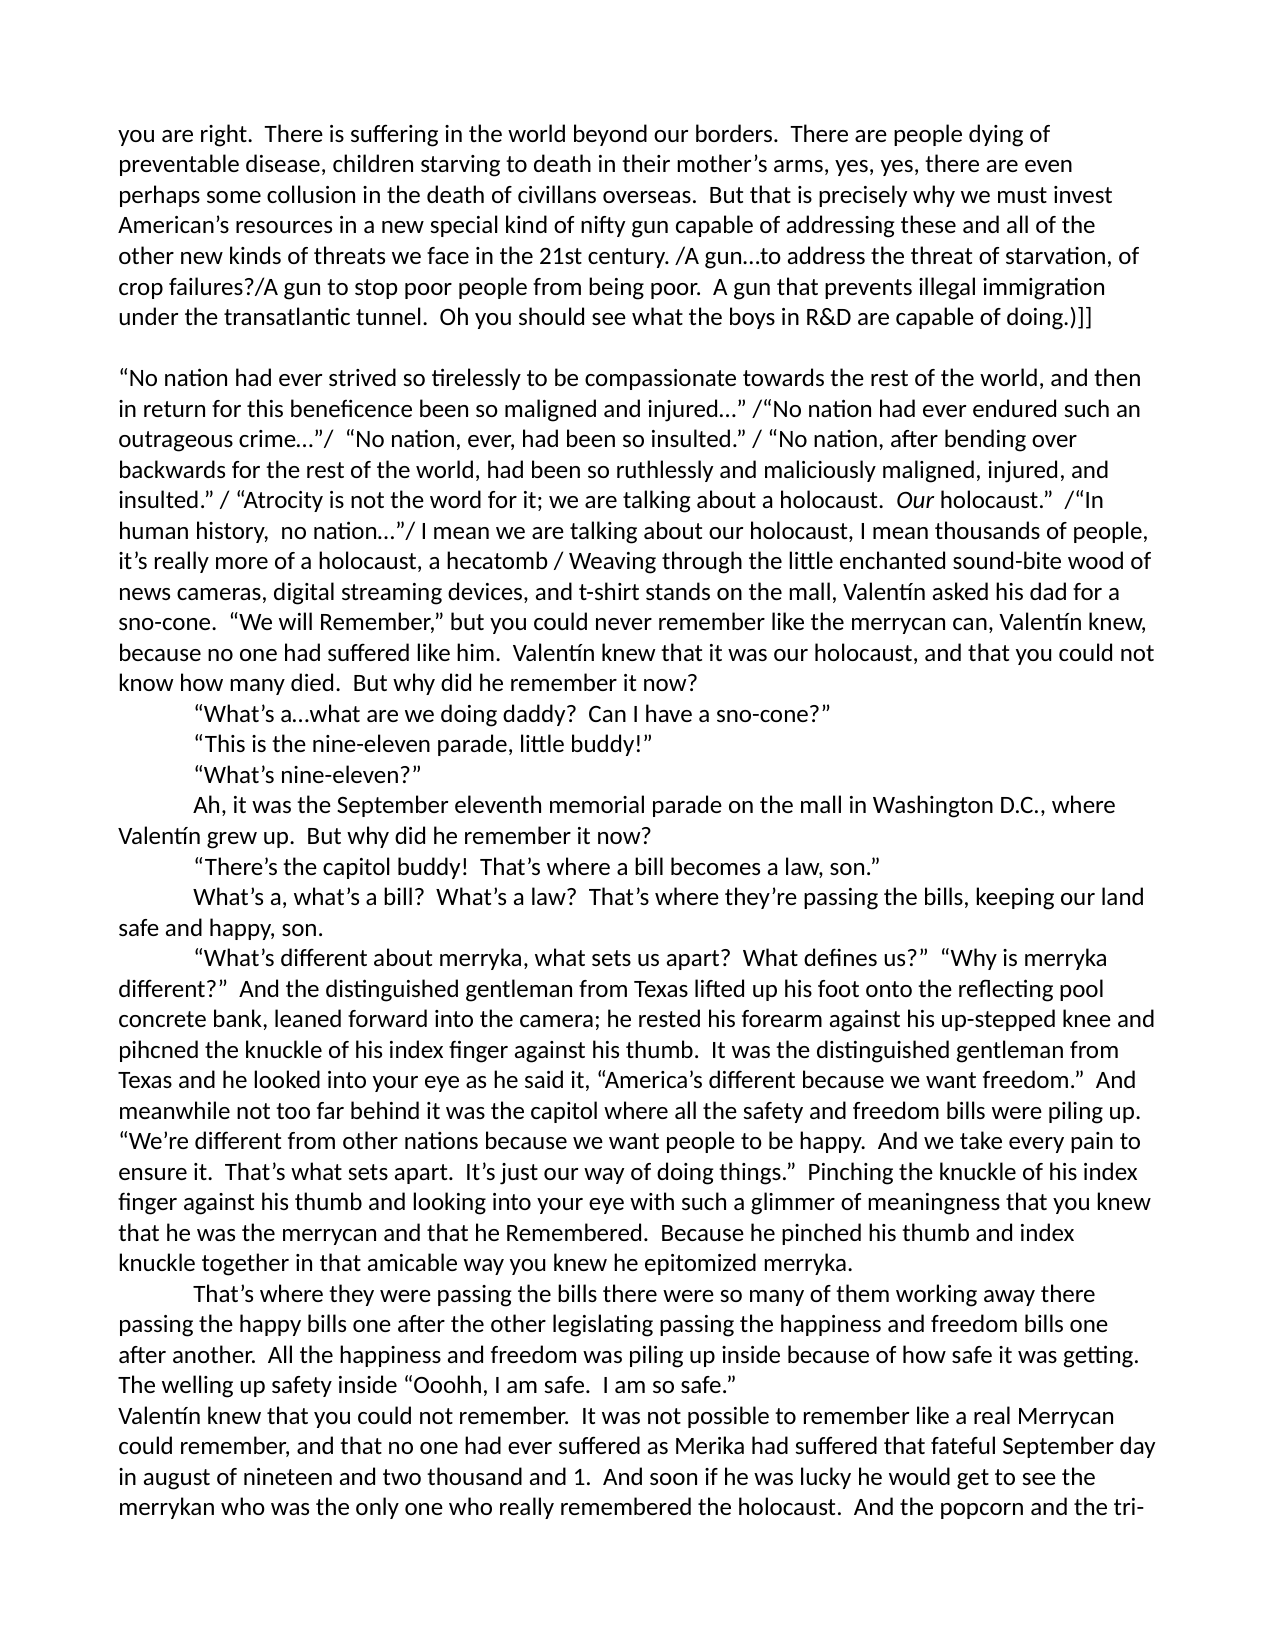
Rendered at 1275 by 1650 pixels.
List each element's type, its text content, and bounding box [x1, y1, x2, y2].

text That’s where they were passing the bills there were so many of them working away there passing the happy bills one after the other legislating passing the happiness and freedom bills one after another. All the happiness and freedom was piling up inside because of how safe it was getting. The welling up safety inside “Ooohh, I am safe. I am so safe.” [118, 1278, 1157, 1400]
text you are right. There is suffering in the world beyond our borders. There are people dying of preventable disease, children starving to death in their mother’s arms, yes, yes, there are even perhaps some collusion in the death of civillans overseas. But that is precisely why we must invest American’s resources in a new special kind of nifty gun capable of addressing these and all of the other new kinds of threats we face in the 21st century. /A gun…to address the threat of starvation, of crop failures?/A gun to stop poor people from being poor. A gun that prevents illegal immigration under the transatlantic tunnel. Oh you should see what the boys in R&D are capable of doing.)]] [118, 118, 1157, 332]
text “What’s a…what are we doing daddy? Can I have a sno-cone?” [118, 698, 1157, 728]
text “No nation had ever strived so tirelessly to be compassionate towards the rest of the world, and then in return for this beneficence been so maligned and injured…” /“No nation had ever endured such an outrageous crime…”/ “No nation, ever, had been so insulted.” / “No nation, after bending over backwards for the rest of the world, had been so ruthlessly and maliciously maligned, injured, and insulted.” / “Atrocity is not the word for it; we are talking about a holocaust. Our holocaust.” /“In human history, no nation…”/ I mean we are talking about our holocaust, I mean thousands of people, it’s really more of a holocaust, a hecatomb / Weaving through the little enchanted sound-bite wood of news cameras, digital streaming devices, and t-shirt stands on the mall, Valentín asked his dad for a sno-cone. “We will Remember,” but you could never remember like the merrycan can, Valentín knew, because no one had suffered like him. Valentín knew that it was our holocaust, and that you could not know how many died. But why did he remember it now? [118, 362, 1157, 698]
text Valentín knew that you could not remember. It was not possible to remember like a real Merrycan could remember, and that no one had ever suffered as Merika had suffered that fateful September day in august of nineteen and two thousand and 1. And soon if he was lucky he would get to see the merrykan who was the only one who really remembered the holocaust. And the popcorn and the tri- [118, 1400, 1157, 1522]
text What’s a, what’s a bill? What’s a law? That’s where they’re passing the bills, keeping our land safe and happy, son. [118, 881, 1157, 942]
text Ah, it was the September eleventh memorial parade on the mall in Washington D.C., where Valentín grew up. But why did he remember it now? [118, 789, 1157, 851]
text “There’s the capitol buddy! That’s where a bill becomes a law, son.” [118, 851, 1157, 881]
text “This is the nine-eleven parade, little buddy!” [118, 728, 1157, 759]
text “What’s nine-eleven?” [118, 759, 1157, 789]
text “What’s different about merryka, what sets us apart? What defines us?” “Why is merryka different?” And the distinguished gentleman from Texas lifted up his foot onto the reflecting pool concrete bank, leaned forward into the camera; he rested his forearm against his up-stepped knee and pihcned the knuckle of his index finger against his thumb. It was the distinguished gentleman from Texas and he looked into your eye as he said it, “America’s different because we want freedom.” And meanwhile not too far behind it was the capitol where all the safety and freedom bills were piling up. “We’re different from other nations because we want people to be happy. And we take every pain to ensure it. That’s what sets apart. It’s just our way of doing things.” Pinching the knuckle of his index finger against his thumb and looking into your eye with such a glimmer of meaningness that you knew that he was the merrycan and that he Remembered. Because he pinched his thumb and index knuckle together in that amicable way you knew he epitomized merryka. [118, 942, 1157, 1278]
